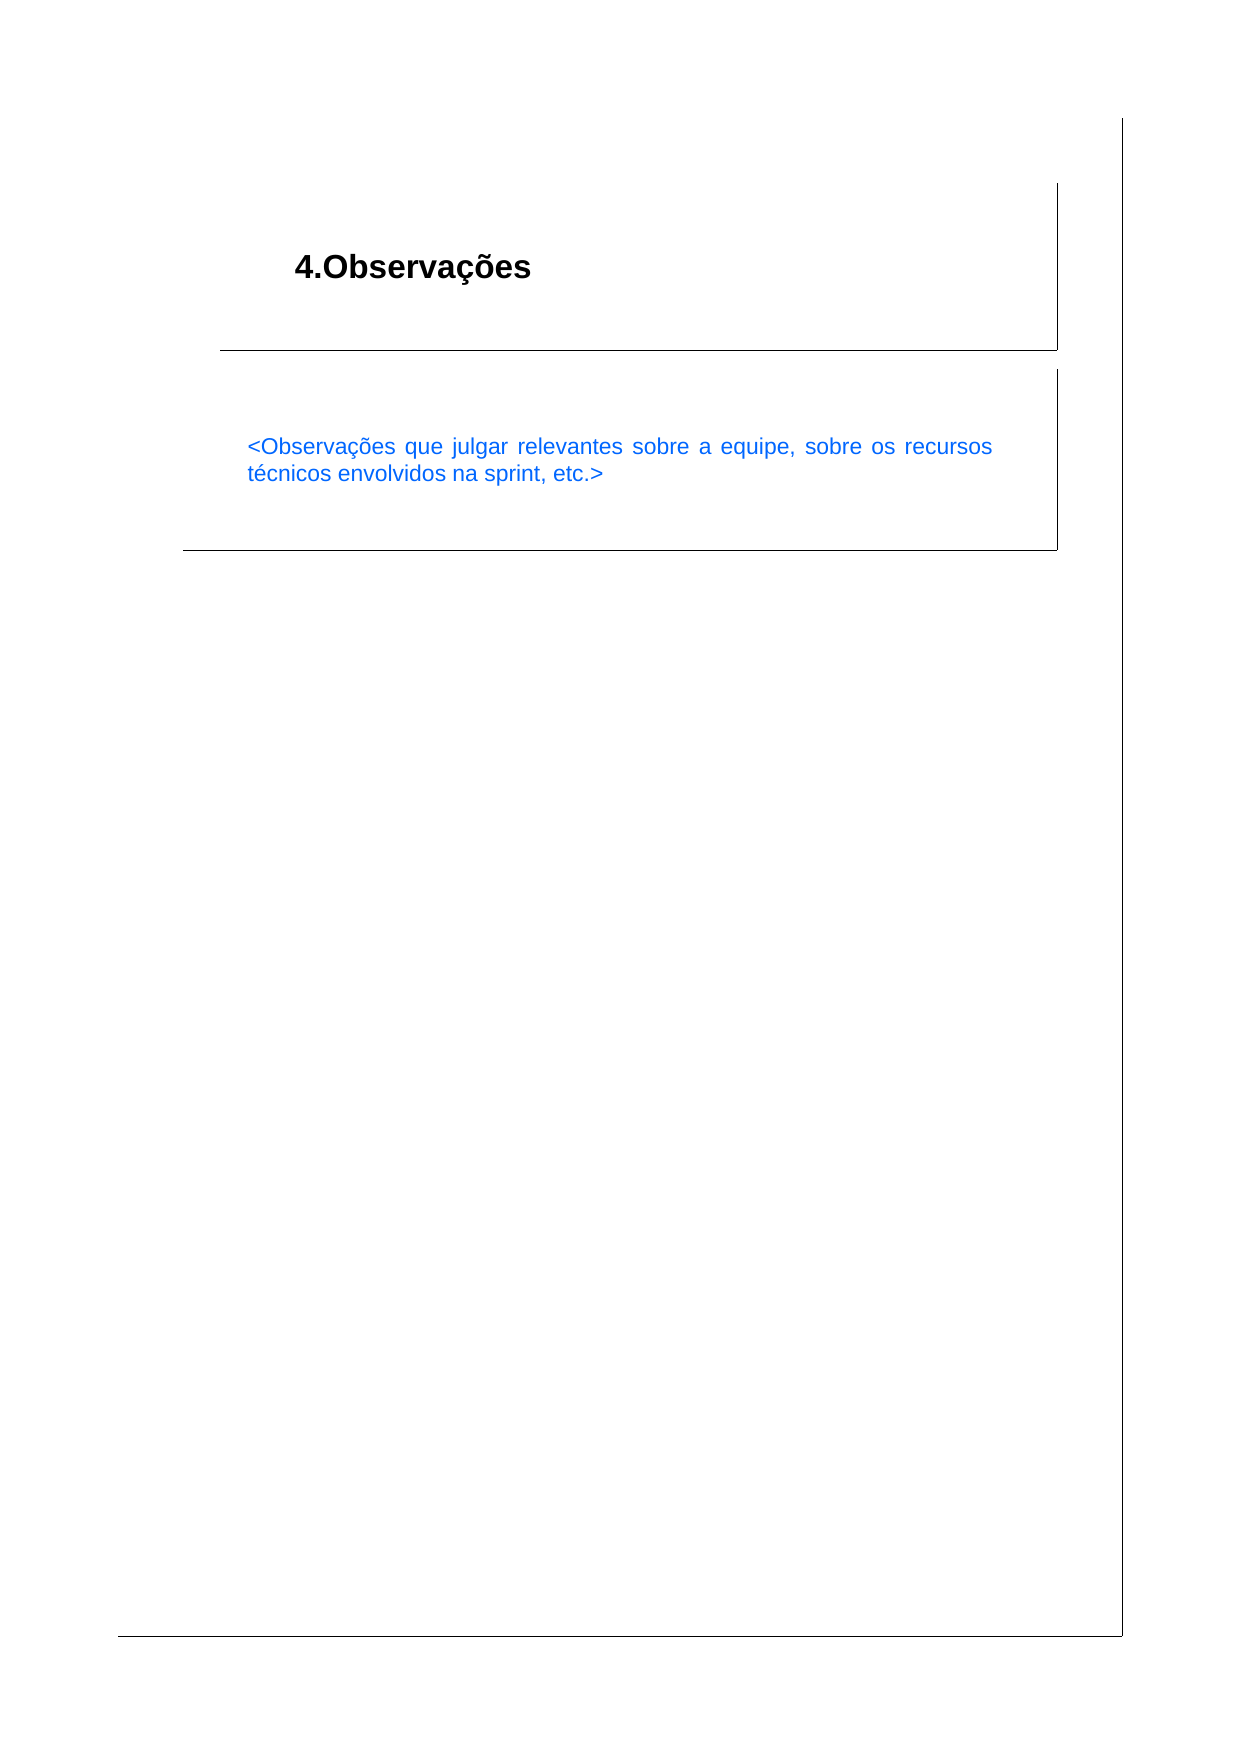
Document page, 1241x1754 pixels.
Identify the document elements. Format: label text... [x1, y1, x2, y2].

subtitle Observações [220, 183, 1057, 350]
text <Observações que julgar relevantes sobre a equipe, sobre os recursos técnicos envolvidos na sprint, etc.> [183, 368, 1057, 550]
